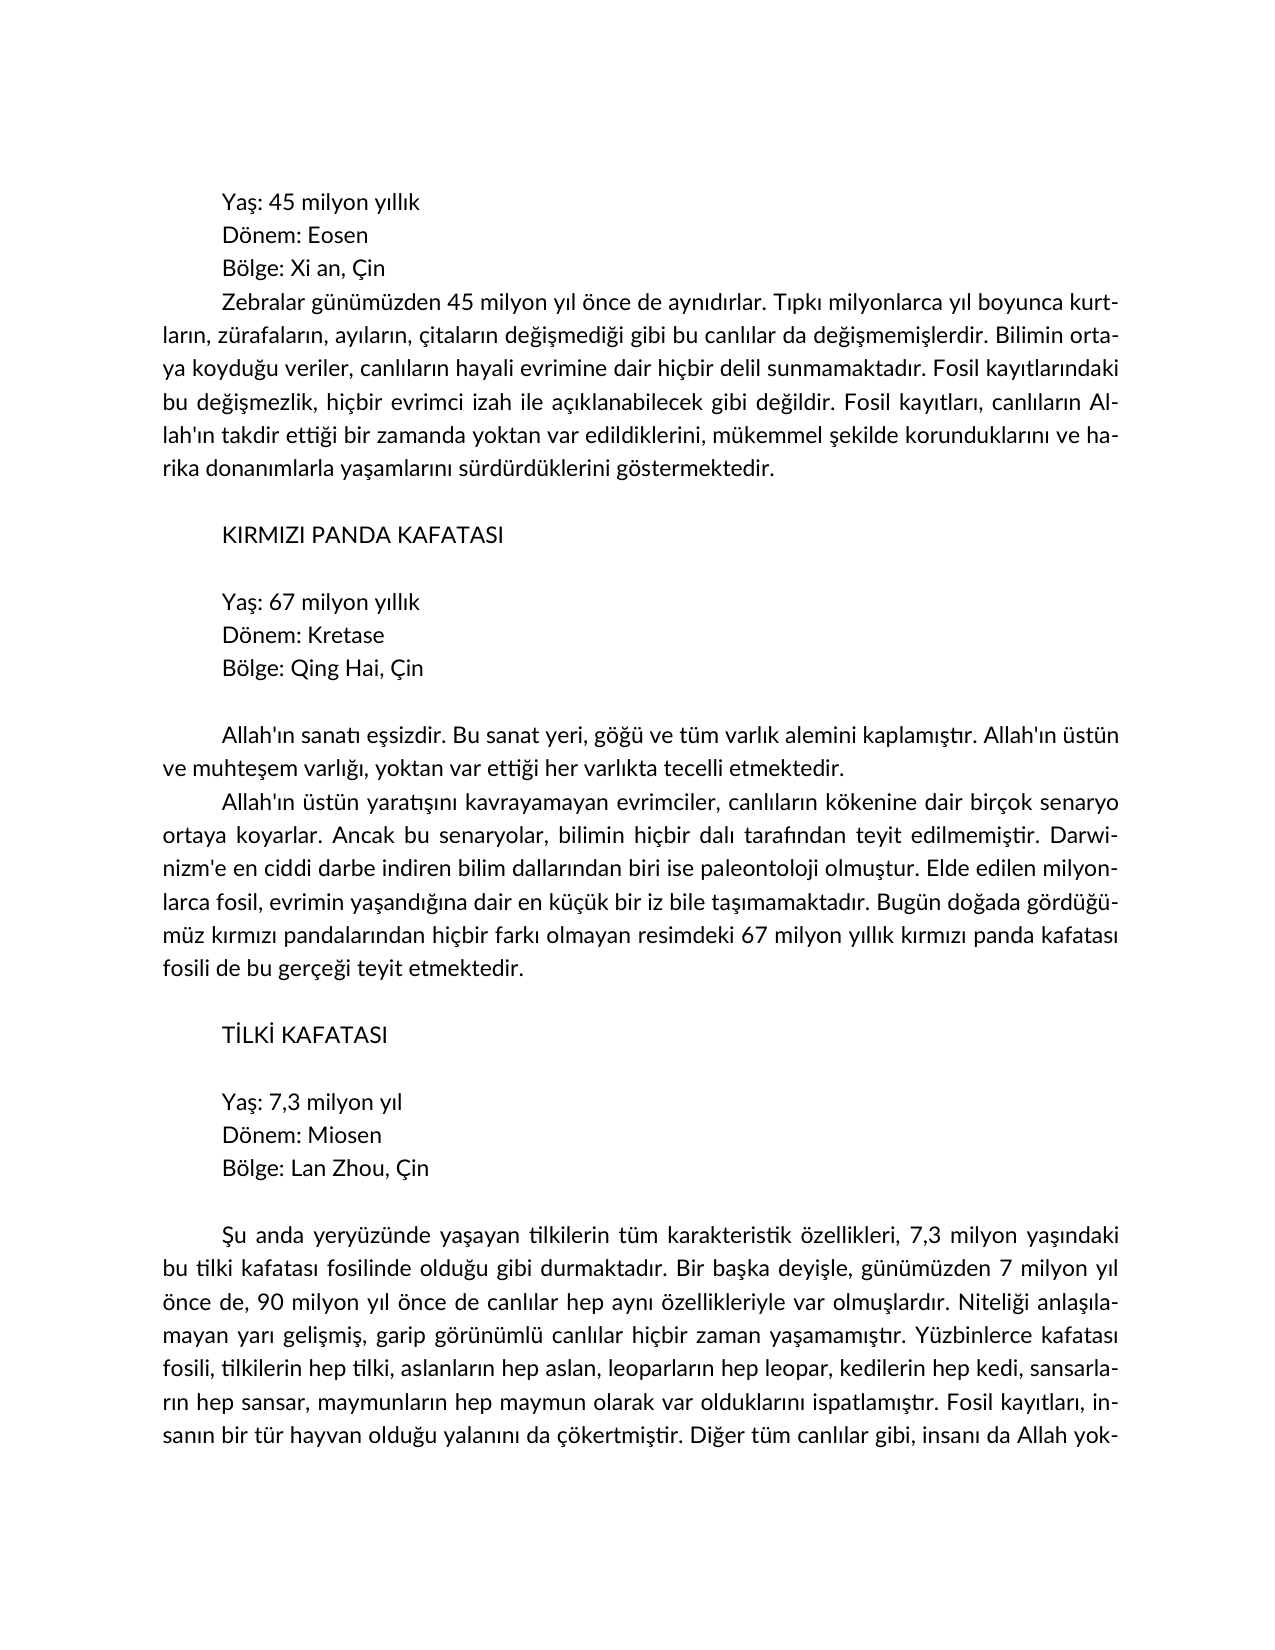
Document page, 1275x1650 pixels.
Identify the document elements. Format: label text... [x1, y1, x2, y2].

text Böl­ge: Qing Ha­i, Çin [162, 650, 1119, 683]
text KIR­MI­ZI PAN­DA KA­FA­TA­SI [162, 517, 1119, 550]
text Böl­ge: Xi an, Çin [162, 250, 1119, 283]
text Böl­ge: Lan Zho­u, Çin [162, 1150, 1119, 1183]
text TİL­Kİ KA­FA­TA­SI [162, 1017, 1119, 1050]
text Zeb­ra­lar gü­nü­müz­den 45 mil­yon yıl ön­ce de ay­nı­dır­lar. Tıp­kı mil­yon­lar­ca yıl bo­yun­ca kurt­la­rın, zü­ra­fa­la­rın, ayı­la­rın, çi­ta­la­rın de­ğiş­me­di­ği gi­bi bu can­lı­lar da de­ğiş­me­miş­ler­dir. Bi­li­min or­ta­ya koy­du­ğu ve­ri­ler, can­lı­la­rın ha­ya­li ev­ri­mi­ne da­ir hiç­bir de­lil sun­ma­mak­ta­dır. Fo­sil ka­yıt­la­rın­da­ki bu de­ğiş­mez­lik, hiç­bir ev­rim­ci izah ile açık­la­na­bi­le­cek gi­bi de­ğil­dir. Fo­sil ka­yıt­la­rı, can­lı­la­rın Al­lah'ın tak­dir et­ti­ği bir za­man­da yok­tan var edil­dik­le­ri­ni, mü­kem­mel şe­kil­de ko­run­duk­la­rı­nı ve ha­ri­ka do­na­nım­lar­la ya­şam­la­rı­nı sür­dür­dük­le­ri­ni gös­ter­mek­te­dir. [162, 283, 1119, 483]
text Dö­nem: Mio­sen [162, 1117, 1119, 1150]
text Dö­nem: Eo­sen [162, 217, 1119, 250]
text Al­lah'ın üs­tün ya­ra­tı­şı­nı kav­ra­ya­ma­yan ev­rim­ci­ler, can­lı­la­rın kö­ke­ni­ne da­ir bir­çok se­nar­yo or­ta­ya ko­yar­lar. An­cak bu se­nar­yo­lar, bi­li­min hiç­bir da­lı ta­ra­fın­dan te­yit edil­me­miş­tir. Dar­wi­nizm'e en cid­di dar­be in­di­ren bi­lim dal­la­rın­dan bi­ri ise pa­le­on­to­lo­ji ol­muş­tur. El­de edi­len mil­yon­lar­ca fo­sil, ev­ri­min ya­şan­dı­ğı­na da­ir en kü­çük bir iz bi­le ta­şı­ma­mak­ta­dır. Bu­gün do­ğa­da gör­dü­ğü­müz kır­mı­zı pan­da­la­rın­dan hiç­bir far­kı ol­ma­yan re­sim­de­ki 67 mil­yon yıl­lık kır­mı­zı pan­da ka­fa­ta­sı fo­si­li de bu ger­çe­ği te­yit et­mek­te­dir. [162, 783, 1119, 983]
text Yaş: 67 mil­yon yıl­lık [162, 583, 1119, 617]
text Yaş: 7,3 mil­yon yıl [162, 1083, 1119, 1117]
text Dö­nem: Kretase [162, 617, 1119, 650]
text Al­lah'ın sa­na­tı eş­siz­dir. Bu sa­nat ye­ri, gö­ğü ve tüm var­lık ale­mi­ni kap­la­mış­tır. Al­lah'ın üs­tün ve muh­te­şem var­lı­ğı, yok­tan var et­ti­ği her var­lık­ta te­cel­li et­mek­te­dir. [162, 717, 1119, 783]
text Şu an­da yer­yü­zün­de ya­şa­yan til­ki­le­rin tüm ka­rak­te­ris­tik özel­lik­le­ri, 7,3 mil­yon ya­şın­da­ki bu til­ki ka­fa­ta­sı fo­si­lin­de ol­du­ğu gi­bi dur­mak­ta­dır. Bir baş­ka de­yiş­le, gü­nü­müz­den 7 mil­yon yıl ön­ce de, 90 mil­yon yıl ön­ce de can­lı­lar hep ay­nı özel­lik­le­riy­le var ol­muş­lar­dır. Ni­te­li­ği an­la­şı­la­ma­yan ya­rı ge­liş­miş, ga­rip gö­rü­nüm­lü can­lı­lar hiç­bir za­man ya­şa­ma­mış­tır. Yüz­bin­ler­ce ka­fa­ta­sı fo­si­li, til­ki­le­rin hep til­ki, as­lan­la­rın hep as­lan, leo­par­la­rın hep leo­par, ke­di­le­rin hep ke­di, san­sar­la­rın hep san­sar, may­mun­la­rın hep may­mun ola­rak var ol­duk­la­rı­nı is­pat­la­mış­tır. Fo­sil ka­yıt­la­rı, in­sa­nın bir tür hay­van ol­du­ğu ya­la­nı­nı da çö­kert­miş­tir. Di­ğer tüm can­lı­lar gi­bi, in­sa­nı da Al­lah yok­ [162, 1217, 1119, 1450]
text Yaş: 45 mil­yon yıl­lık [162, 183, 1119, 217]
